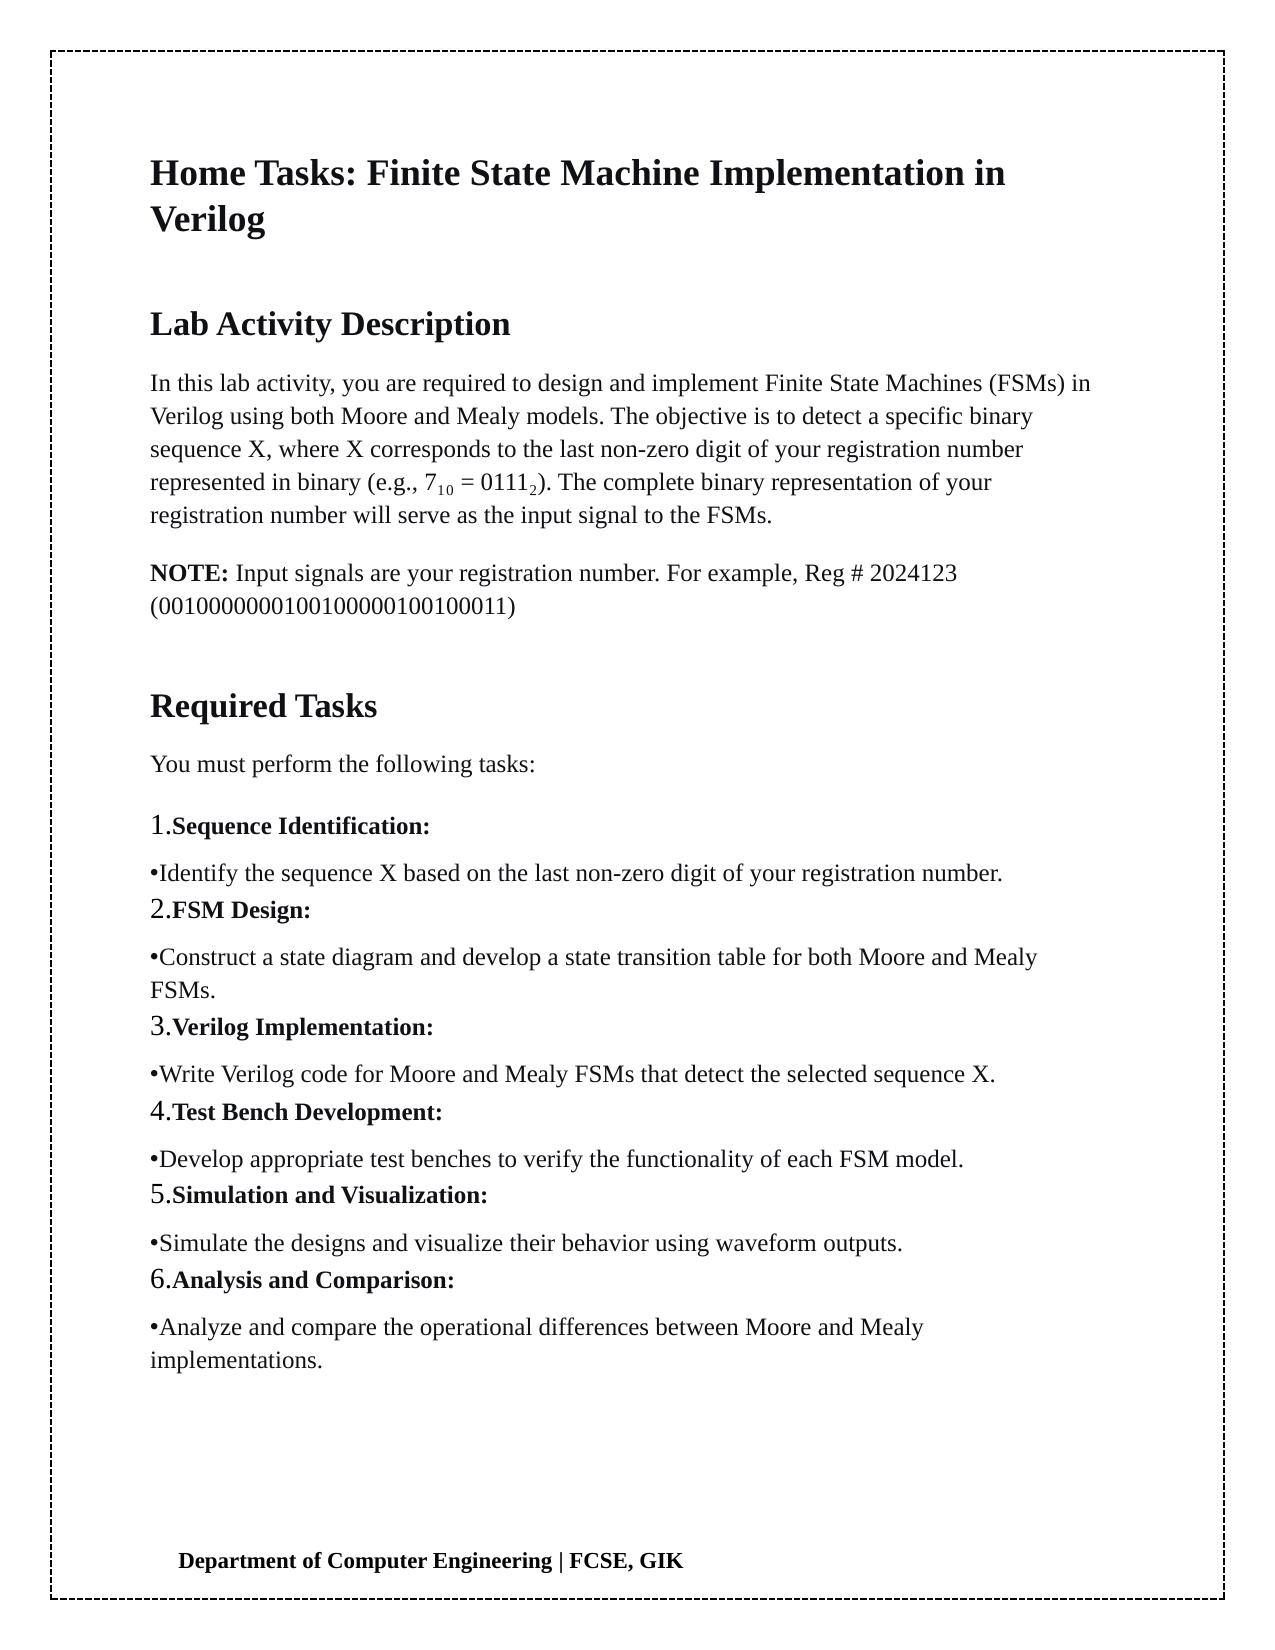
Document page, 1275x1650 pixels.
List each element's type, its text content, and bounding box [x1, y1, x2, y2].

list Test Bench Development: [150, 1093, 1098, 1126]
list Develop appropriate test benches to verify the functionality of each FSM model. [150, 1144, 1098, 1172]
list Identify the sequence X based on the last non-zero digit of your registration number. [150, 858, 1098, 887]
list Write Verilog code for Moore and Mealy FSMs that detect the selected sequence X. [150, 1059, 1098, 1088]
subtitle Home Tasks: Finite State Machine Implementation in Verilog [150, 150, 1098, 240]
list FSM Design: [150, 891, 1098, 925]
list Analysis and Comparison: [150, 1261, 1098, 1294]
list Analyze and compare the operational differences between Moore and Mealy implementations. [150, 1312, 1098, 1373]
subtitle Required Tasks [150, 674, 1098, 724]
list Simulation and Visualization: [150, 1177, 1098, 1210]
list Construct a state diagram and develop a state transition table for both Moore and Mealy FSMs. [150, 942, 1098, 1004]
subtitle Lab Activity Description [150, 293, 1098, 343]
text In this lab activity, you are required to design and implement Finite State Machines (FSMs) in Verilog using both Moore and Mealy models. The objective is to detect a specific binary sequence X, where X corresponds to the last non-zero digit of your registration number represented in binary (e.g., 7₁₀ = 0111₂). The complete binary representation of your registration number will serve as the input signal to the FSMs. [150, 368, 1098, 529]
text You must perform the following tasks: [150, 749, 1098, 778]
list Verilog Implementation: [150, 1008, 1098, 1042]
list Simulate the designs and visualize their behavior using waveform outputs. [150, 1228, 1098, 1256]
list Sequence Identification: [150, 807, 1098, 841]
text NOTE: Input signals are your registration number. For example, Reg # 2024123 (0010000000100100000100100011) [150, 558, 1098, 620]
